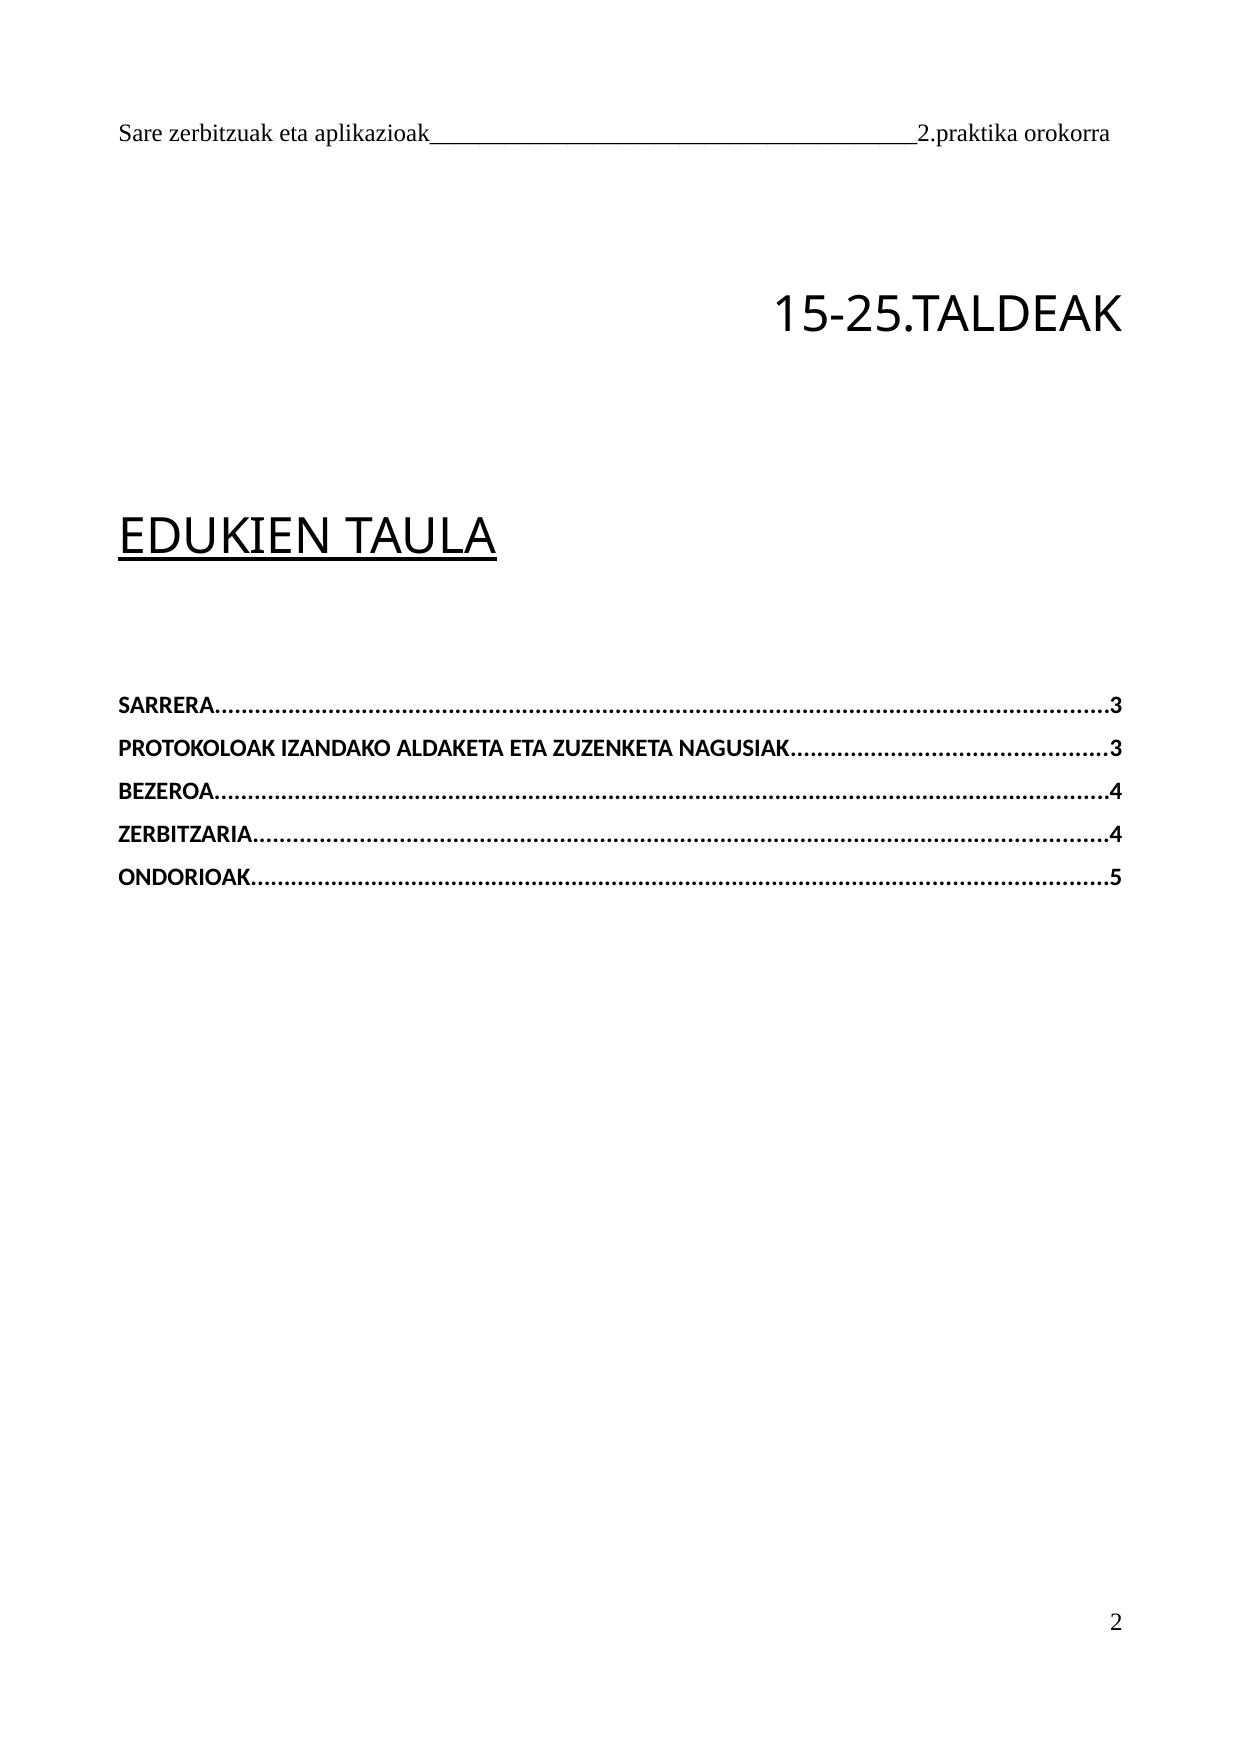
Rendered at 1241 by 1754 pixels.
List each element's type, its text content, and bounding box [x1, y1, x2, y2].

text ONDORIOAK 5 [118, 861, 1122, 891]
text BEZEROA 4 [118, 775, 1122, 805]
text 15-25.TALDEAK [118, 277, 1122, 346]
text PROTOKOLOAK IZANDAKO ALDAKETA ETA ZUZENKETA NAGUSIAK 3 [118, 732, 1122, 762]
text SARRERA 3 [118, 689, 1122, 719]
text ZERBITZARIA 4 [118, 818, 1122, 848]
subtitle EDUKIEN TAULA [118, 500, 1122, 568]
